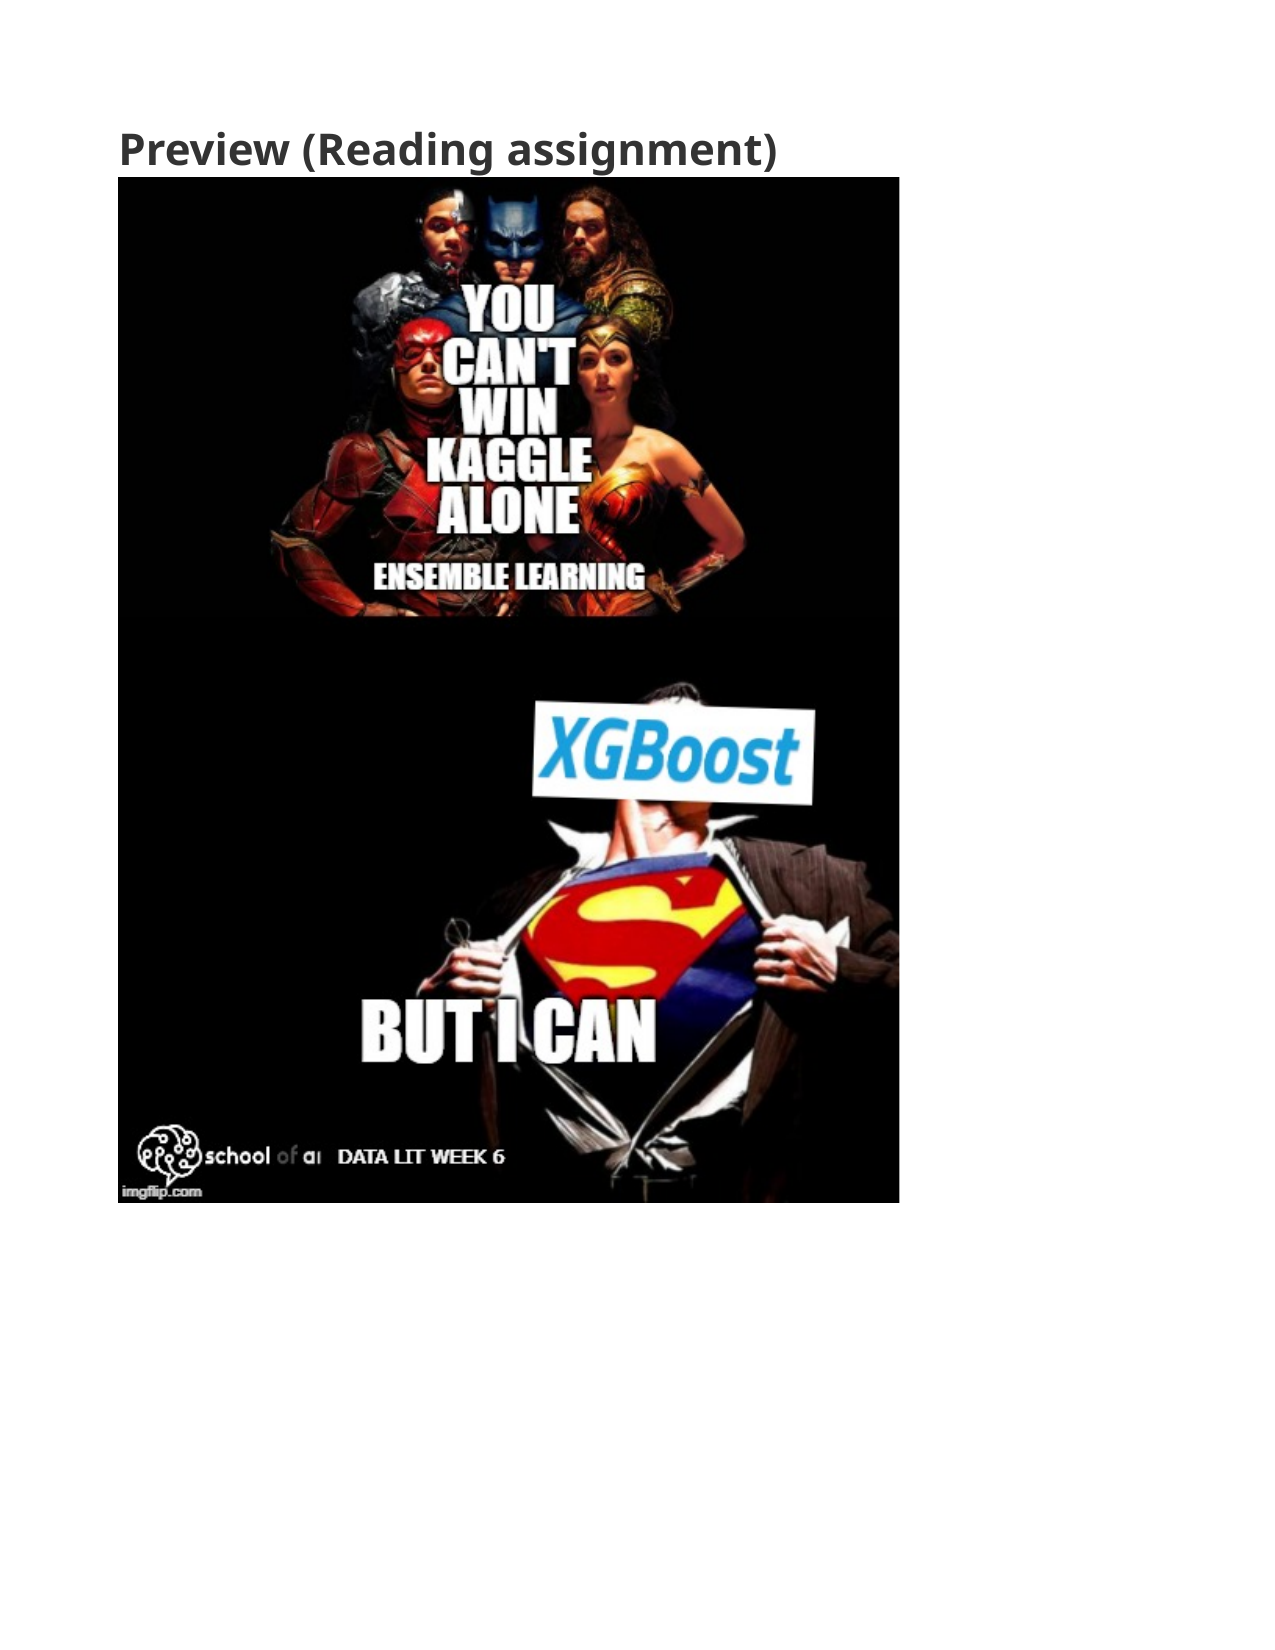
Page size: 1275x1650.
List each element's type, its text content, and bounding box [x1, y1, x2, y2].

picture [118, 177, 900, 1203]
subtitle Preview (Reading assignment) [118, 118, 1157, 178]
